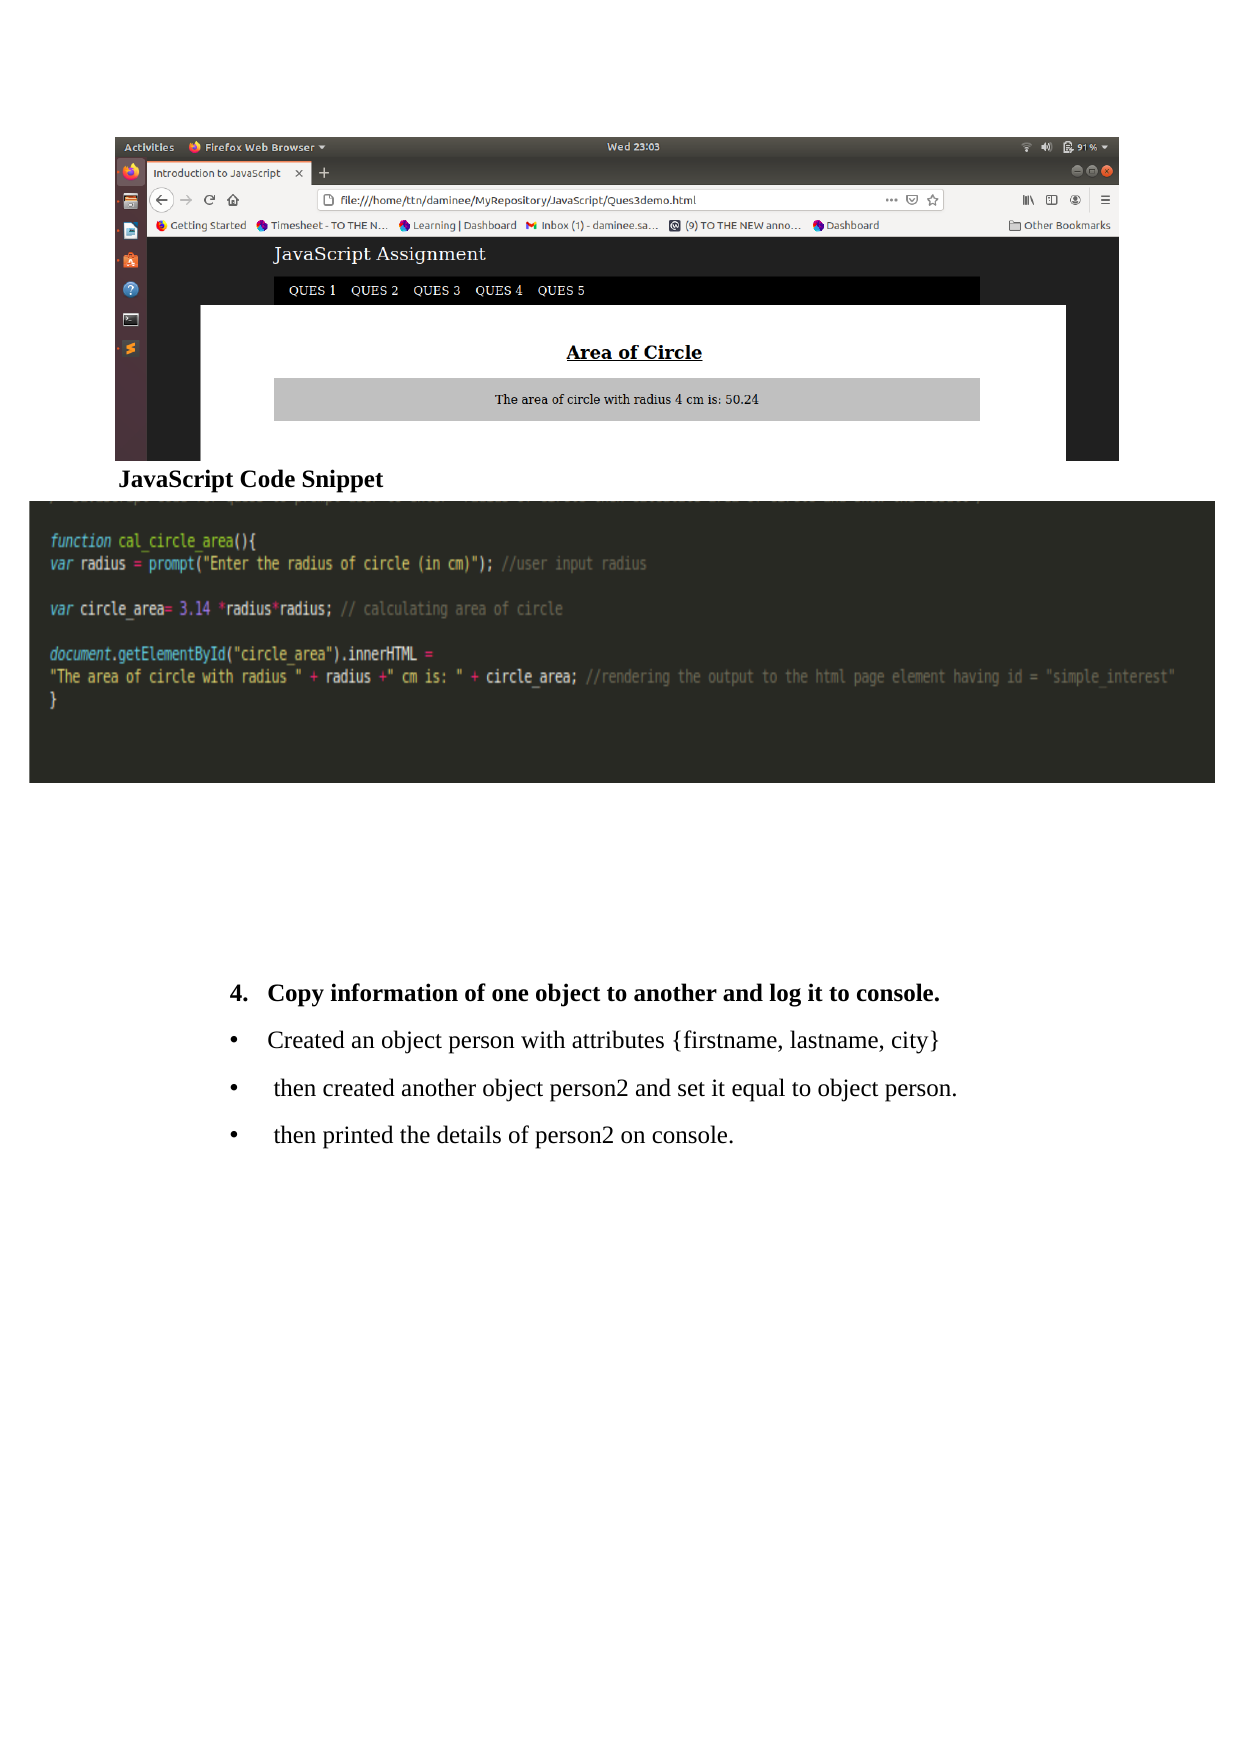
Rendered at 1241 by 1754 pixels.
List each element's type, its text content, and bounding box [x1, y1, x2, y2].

list then printed the details of person2 on console. [229, 1120, 1122, 1149]
picture [115, 137, 1119, 461]
picture [29, 501, 1215, 783]
list Copy information of one object to another and log it to console. [229, 978, 1122, 1006]
text JavaScript Code Snippet [118, 118, 1122, 493]
list Created an object person with attributes {firstname, lastname, city} [229, 1025, 1122, 1054]
list then created another object person2 and set it equal to object person. [229, 1073, 1122, 1102]
